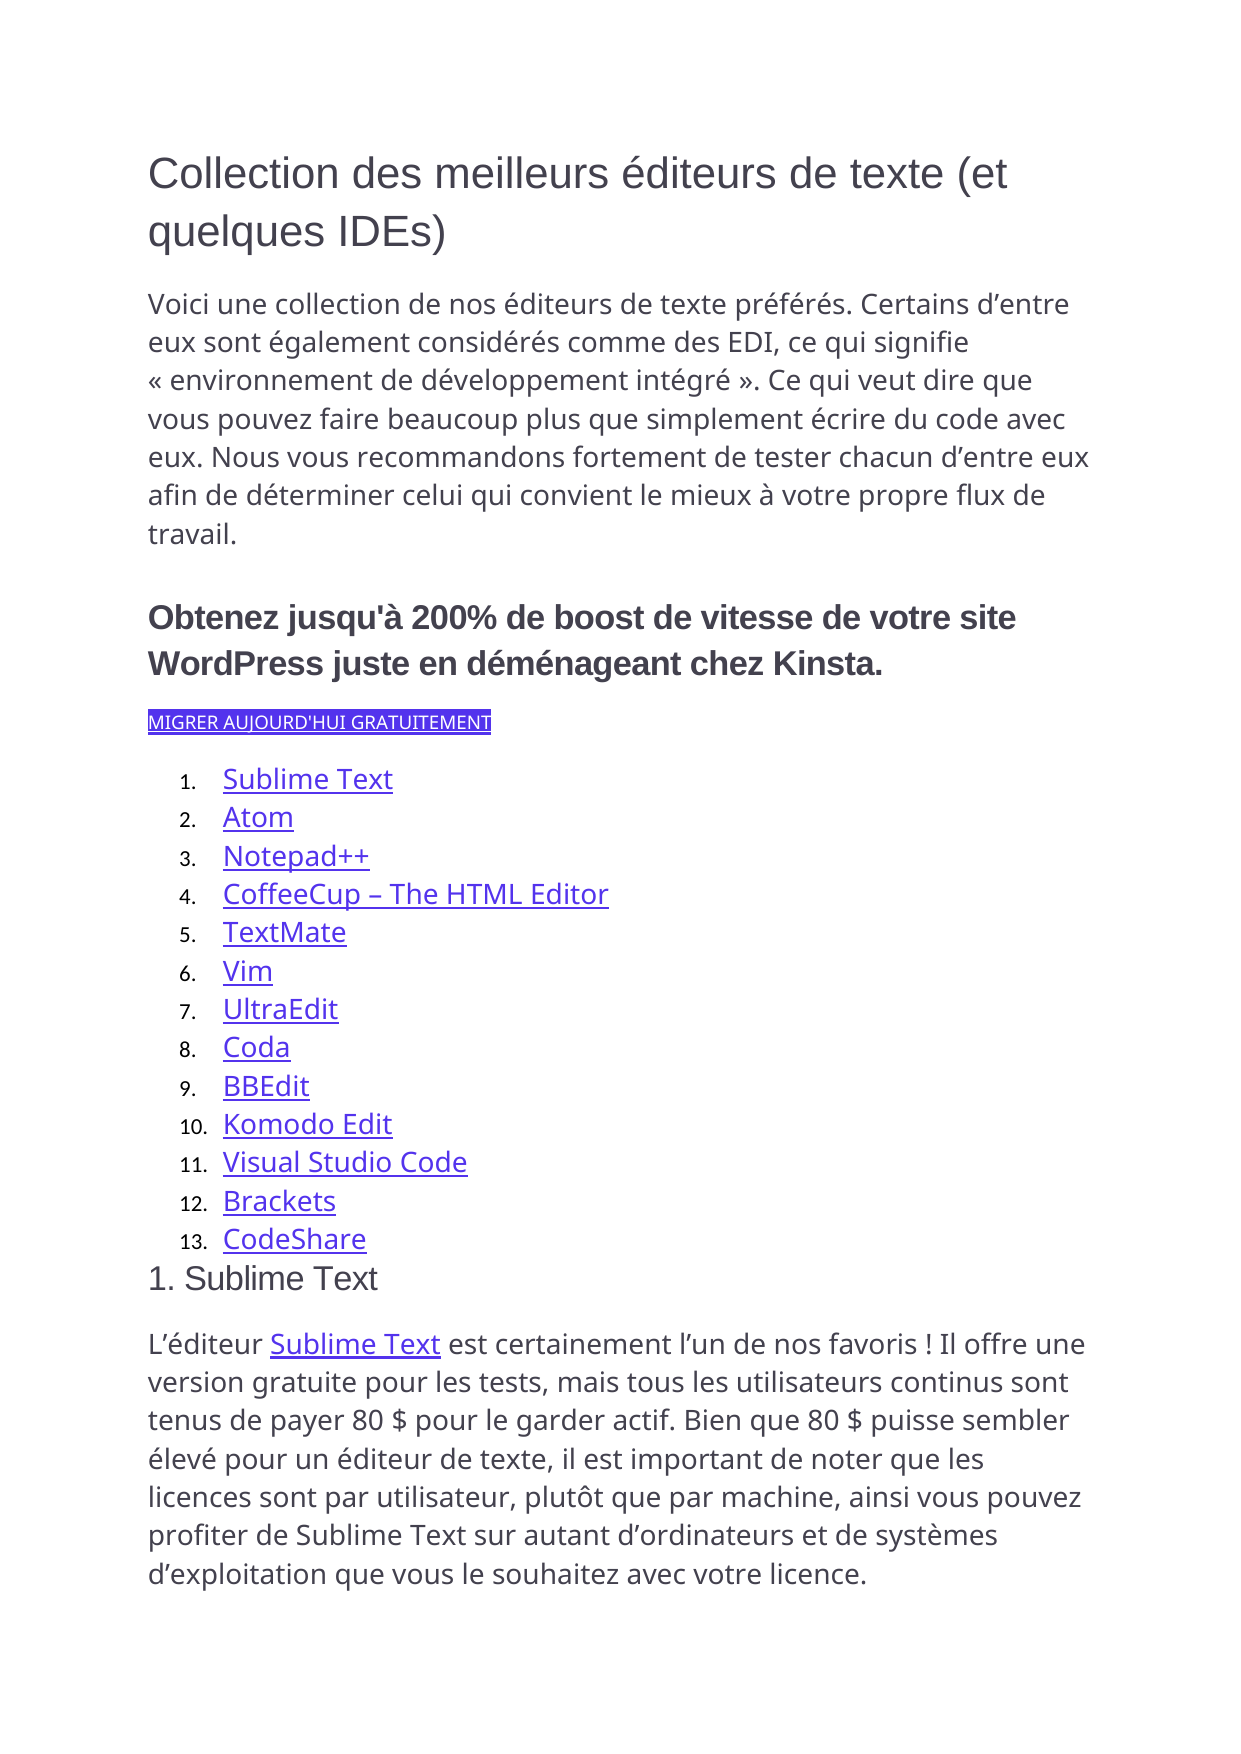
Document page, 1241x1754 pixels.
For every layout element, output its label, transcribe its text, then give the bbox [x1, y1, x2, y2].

list Sublime Text [179, 759, 1093, 798]
list Visual Studio Code [179, 1143, 1093, 1181]
subtitle Collection des meilleurs éditeurs de texte (et quelques IDEs) [148, 148, 1093, 256]
list Atom [179, 798, 1093, 836]
list TextMate [179, 913, 1093, 951]
text Voici une collection de nos éditeurs de texte préférés. Certains d’entre eux sont également considérés comme des EDI, ce qui signifie « environnement de développement intégré ». Ce qui veut dire que vous pouvez faire beaucoup plus que simplement écrire du code avec eux. Nous vous recommandons fortement de tester chacun d’entre eux afin de déterminer celui qui convient le mieux à votre propre flux de travail. [148, 284, 1093, 552]
list BBEdit [179, 1066, 1093, 1104]
list Komodo Edit [179, 1104, 1093, 1143]
list CoffeeCup – The HTML Editor [179, 874, 1093, 913]
text MIGRER AUJOURD'HUI GRATUITEMENT [148, 709, 1093, 735]
text Obtenez jusqu'à 200% de boost de vitesse de votre site WordPress juste en déménageant chez Kinsta. [148, 597, 1093, 682]
list Coda [179, 1028, 1093, 1066]
subtitle 1. Sublime Text [148, 1258, 1093, 1297]
list UltraEdit [179, 989, 1093, 1028]
text L’éditeur Sublime Text est certainement l’un de nos favoris ! Il offre une version gratuite pour les tests, mais tous les utilisateurs continus sont tenus de payer 80 $ pour le garder actif. Bien que 80 $ puisse sembler élevé pour un éditeur de texte, il est important de noter que les licences sont par utilisateur, plutôt que par machine, ainsi vous pouvez profiter de Sublime Text sur autant d’ordinateurs et de systèmes d’exploitation que vous le souhaitez avec votre licence. [148, 1324, 1093, 1592]
list CodeShare [179, 1219, 1093, 1258]
list Notepad++ [179, 836, 1093, 874]
list Vim [179, 951, 1093, 989]
list Brackets [179, 1181, 1093, 1219]
